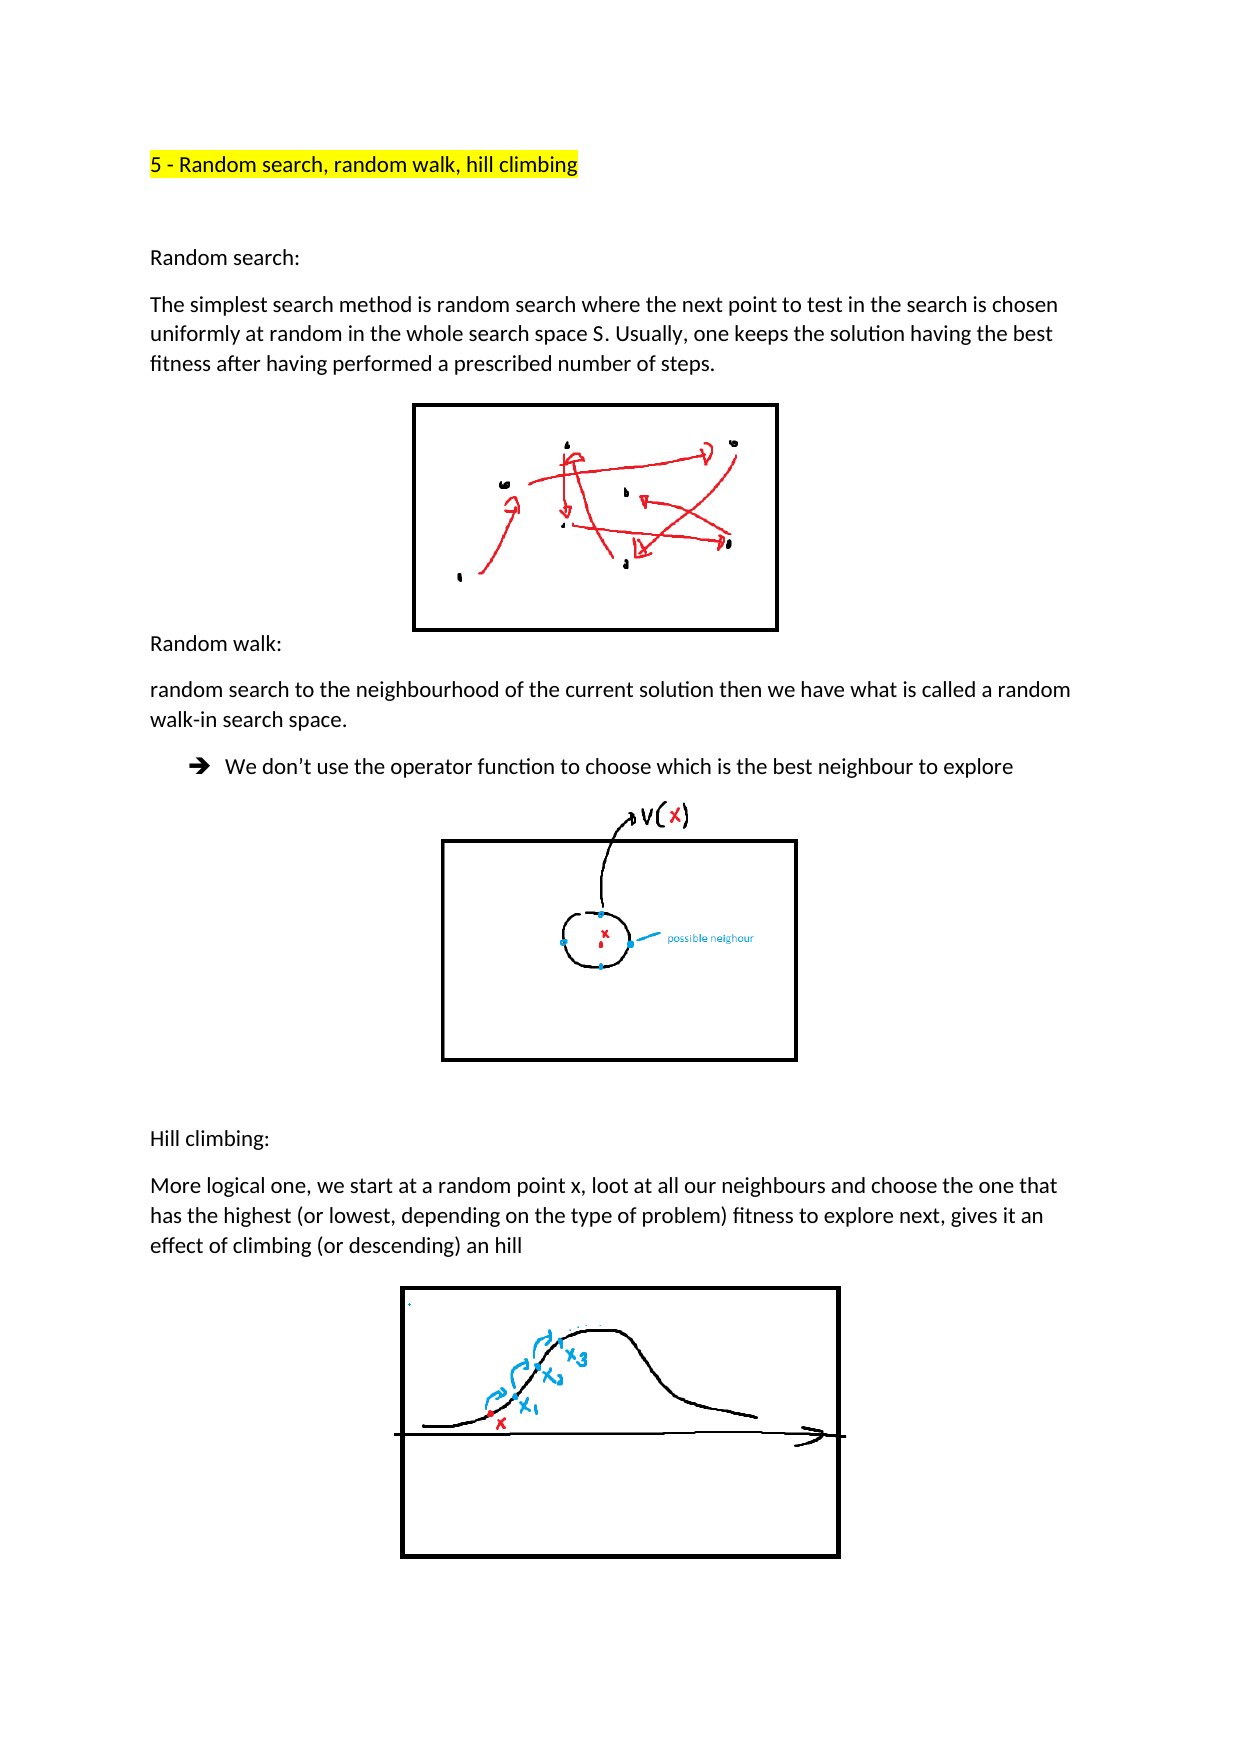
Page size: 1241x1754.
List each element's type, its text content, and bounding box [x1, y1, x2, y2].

text The simplest search method is random search where the next point to test in the search is chosen uniformly at random in the whole search space S. Usually, one keeps the solution having the best fitness after having performed a prescribed number of steps. [150, 290, 1090, 377]
text More logical one, we start at a random point x, loot at all our neighbours and choose the one that has the highest (or lowest, depending on the type of problem) fitness to explore next, gives it an effect of climbing (or descending) an hill [150, 1171, 1090, 1259]
text random search to the neighbourhood of the current solution then we have what is called a random walk-in search space. [150, 675, 1090, 733]
text Random search: [150, 243, 1090, 271]
text Hill climbing: [150, 1124, 1090, 1152]
text 5 - Random search, random walk, hill climbing [150, 150, 1090, 178]
list We don’t use the operator function to choose which is the best neighbour to explore [187, 752, 1090, 780]
text Random walk: [150, 629, 1090, 657]
